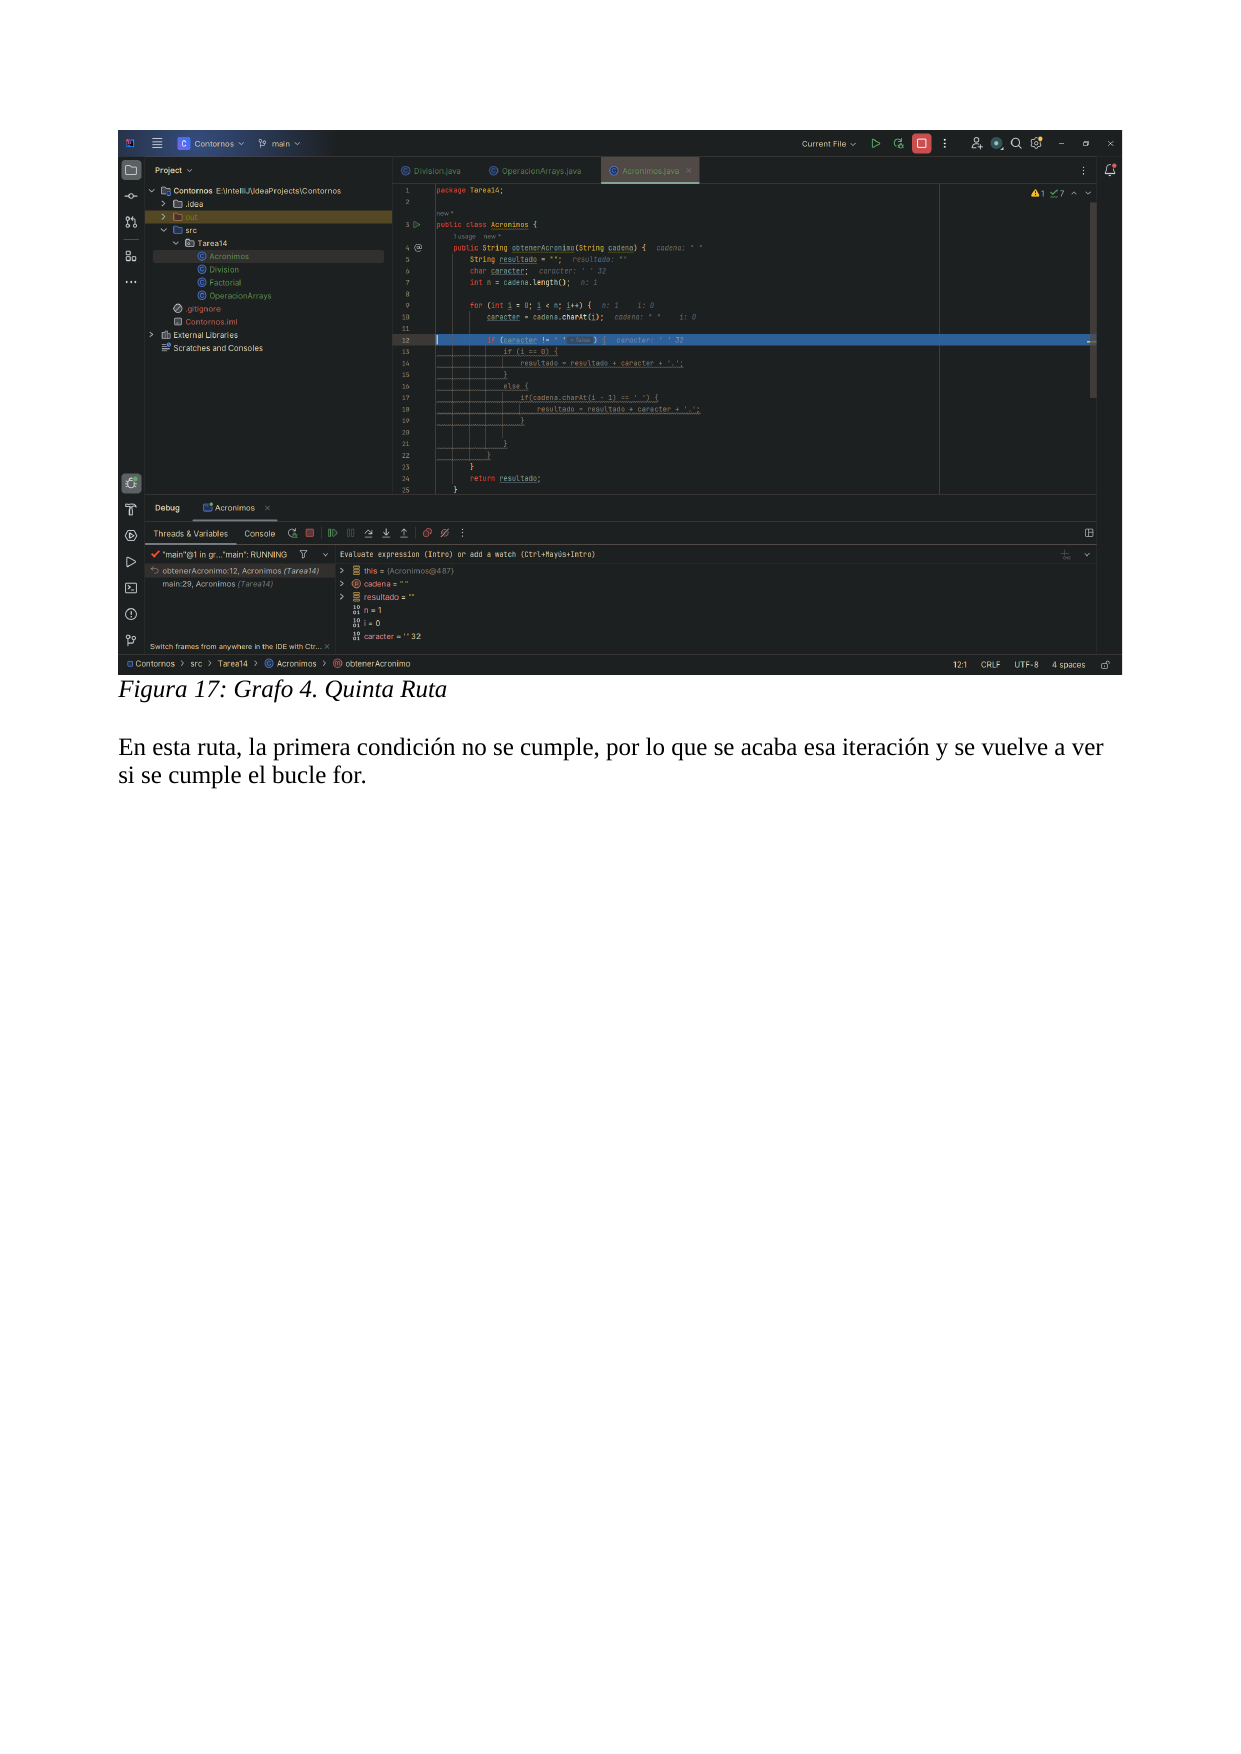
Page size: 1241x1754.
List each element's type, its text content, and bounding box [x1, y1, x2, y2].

picture [118, 130, 1123, 675]
text En esta ruta, la primera condición no se cumple, por lo que se acaba esa iteración y se vuelve a ver si se cumple el bucle for. [118, 732, 1122, 789]
text Figura 17: Grafo 4. Quinta Ruta [118, 675, 1122, 703]
